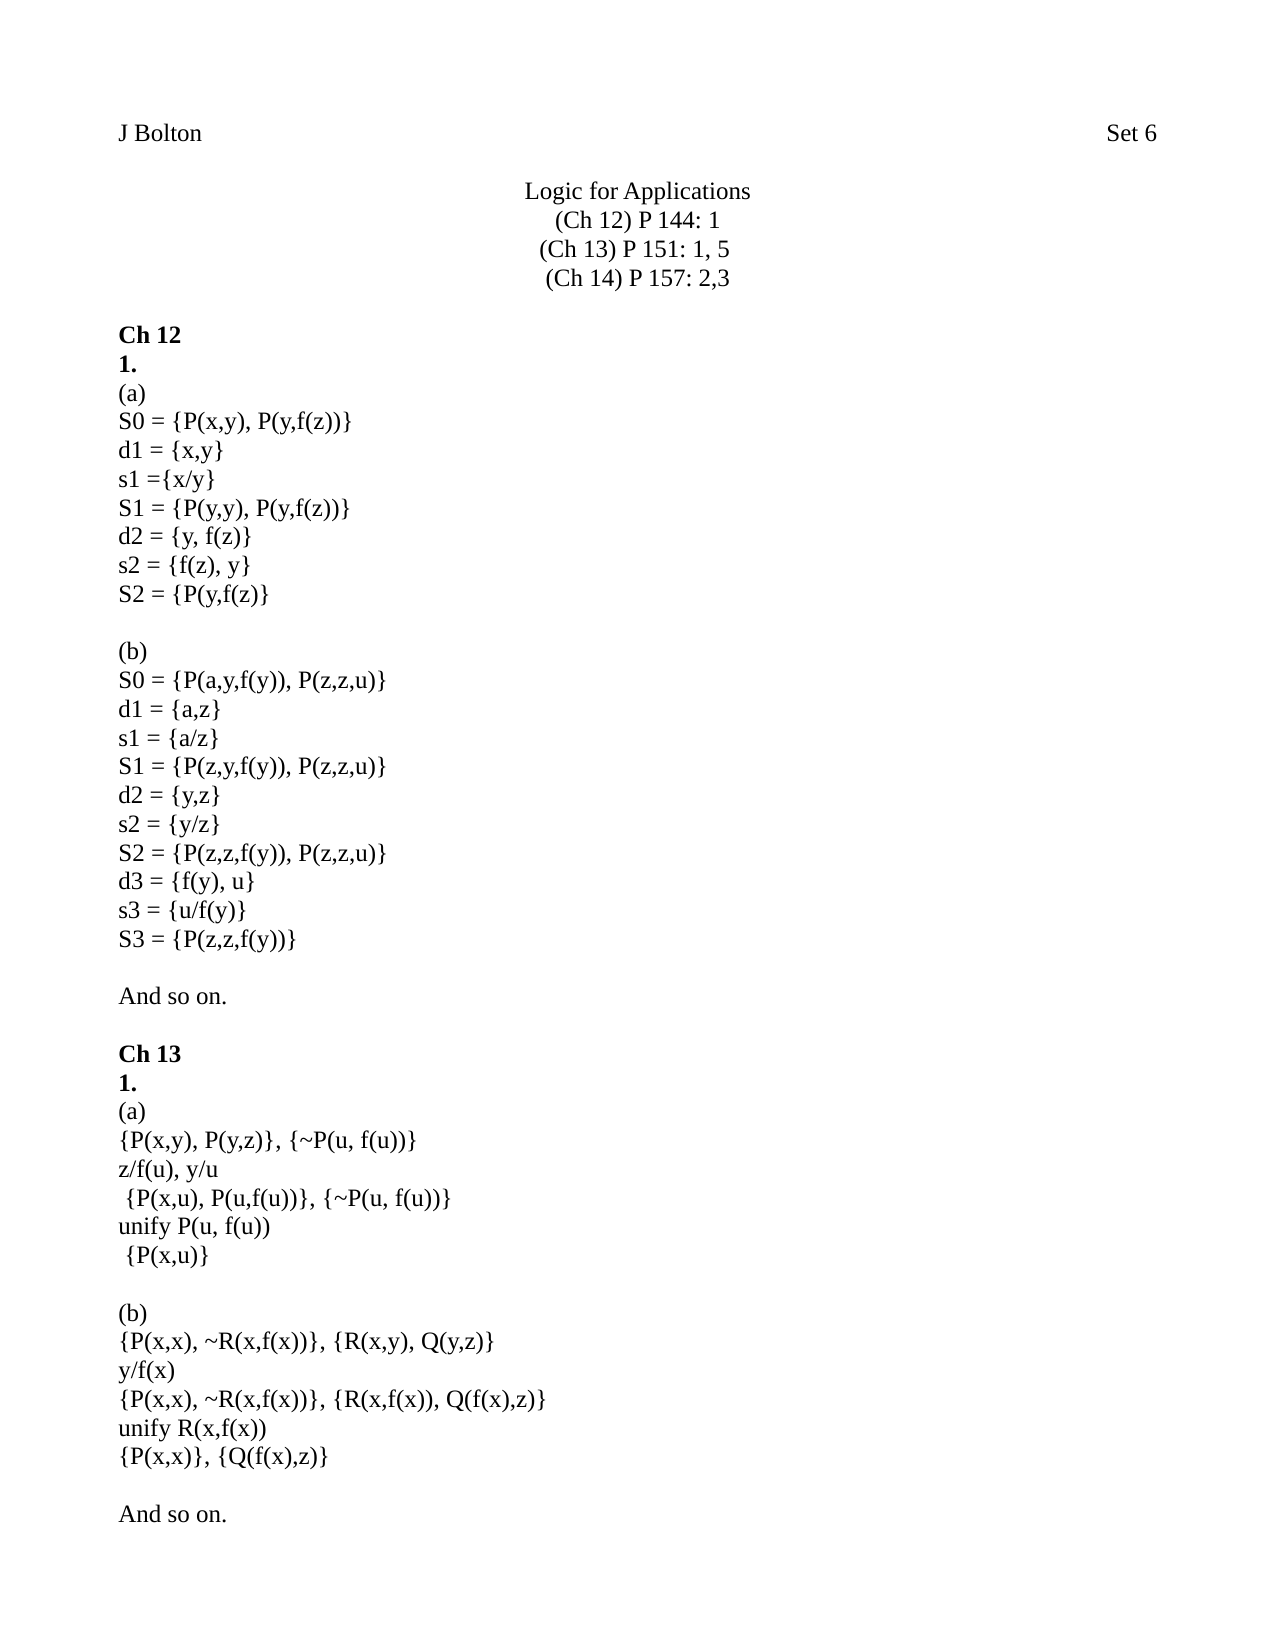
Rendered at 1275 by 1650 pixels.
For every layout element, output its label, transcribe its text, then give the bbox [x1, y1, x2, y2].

text s1 = {a/z} [118, 723, 1157, 751]
text (a) [118, 378, 1157, 406]
text S2 = {P(z,z,f(y)), P(z,z,u)} [118, 838, 1157, 866]
text z/f(u), y/u [118, 1154, 1157, 1183]
text S1 = {P(z,y,f(y)), P(z,z,u)} [118, 751, 1157, 780]
text S1 = {P(y,y), P(y,f(z))} [118, 493, 1157, 521]
text Logic for Applications [118, 176, 1157, 205]
text d1 = {x,y} [118, 435, 1157, 464]
text (Ch 12) P 144: 1 (Ch 13) P 151: 1, 5 (Ch 14) P 157: 2,3 [118, 205, 1157, 291]
text unify P(u, f(u)) [118, 1211, 1157, 1240]
text {P(x,x)}, {Q(f(x),z)} [118, 1441, 1157, 1470]
text And so on. [118, 1499, 1157, 1528]
text 1. [118, 1068, 1157, 1096]
text 1. [118, 349, 1157, 378]
text (a) [118, 1096, 1157, 1125]
text s3 = {u/f(y)} [118, 895, 1157, 924]
text {P(x,u)} [118, 1240, 1157, 1269]
text (b) [118, 1298, 1157, 1326]
text d1 = {a,z} [118, 694, 1157, 723]
text s1 ={x/y} [118, 464, 1157, 493]
text S0 = {P(x,y), P(y,f(z))} [118, 406, 1157, 435]
text d2 = {y,z} [118, 780, 1157, 809]
text (b) [118, 636, 1157, 665]
text s2 = {f(z), y} [118, 550, 1157, 579]
text d2 = {y, f(z)} [118, 521, 1157, 550]
text y/f(x) [118, 1355, 1157, 1384]
text {P(x,y), P(y,z)}, {~P(u, f(u))} [118, 1125, 1157, 1154]
text d3 = {f(y), u} [118, 866, 1157, 895]
text S2 = {P(y,f(z)} [118, 579, 1157, 608]
text And so on. [118, 981, 1157, 1010]
text Ch 12 [118, 320, 1157, 349]
text s2 = {y/z} [118, 809, 1157, 838]
text Ch 13 [118, 1039, 1157, 1068]
text S0 = {P(a,y,f(y)), P(z,z,u)} [118, 665, 1157, 694]
text {P(x,u), P(u,f(u))}, {~P(u, f(u))} [118, 1183, 1157, 1211]
text S3 = {P(z,z,f(y))} [118, 924, 1157, 953]
text unify R(x,f(x)) [118, 1413, 1157, 1441]
text {P(x,x), ~R(x,f(x))}, {R(x,y), Q(y,z)} [118, 1326, 1157, 1355]
text {P(x,x), ~R(x,f(x))}, {R(x,f(x)), Q(f(x),z)} [118, 1384, 1157, 1413]
